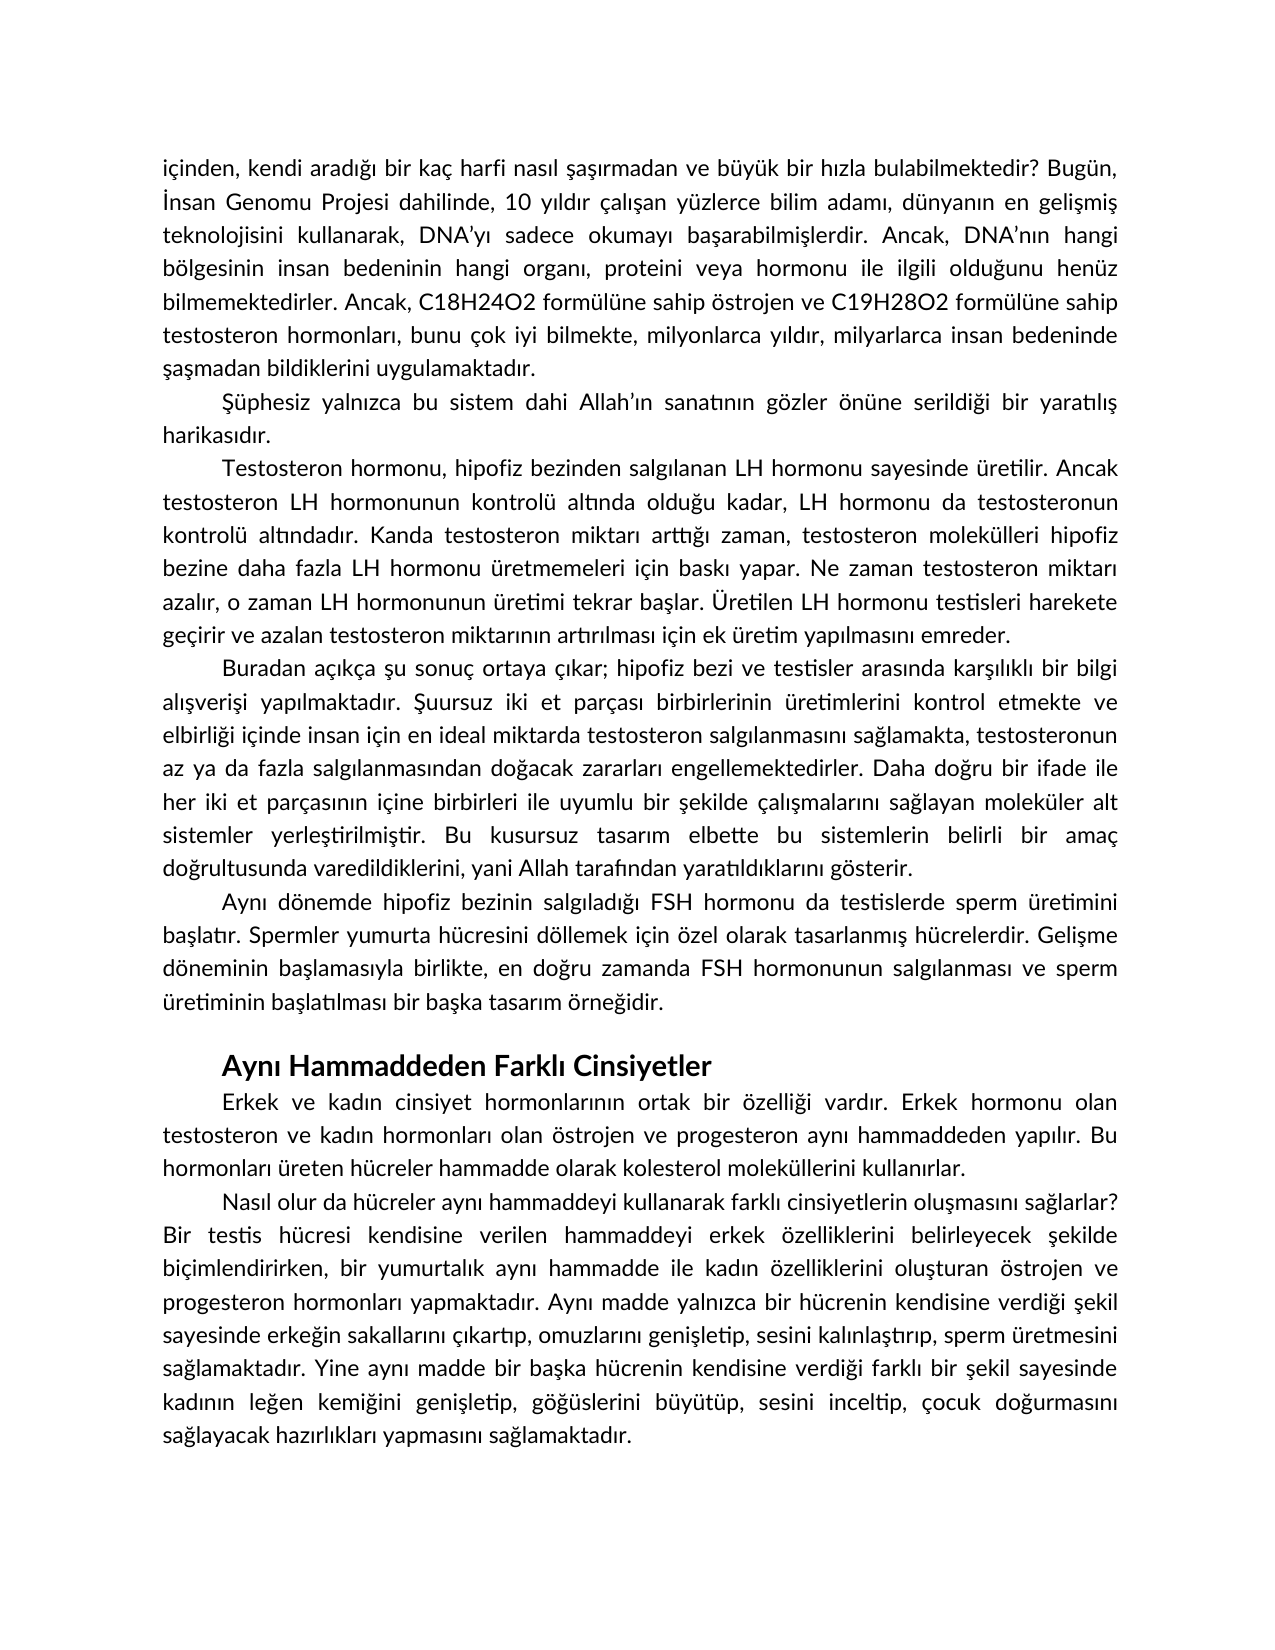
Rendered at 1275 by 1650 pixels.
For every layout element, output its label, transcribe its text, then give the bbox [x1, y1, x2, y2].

text içinden, kendi aradığı bir kaç harfi nasıl şaşırmadan ve büyük bir hızla bulabilmektedir? Bugün, İnsan Genomu Projesi dahilinde, 10 yıldır çalışan yüzlerce bilim adamı, dünyanın en gelişmiş teknolojisini kullanarak, DNA’yı sadece okumayı başarabilmişlerdir. Ancak, DNA’nın hangi bölgesinin insan bedeninin hangi organı, proteini veya hormonu ile ilgili olduğunu henüz bilmemektedirler. Ancak, C18H24O2 formülüne sahip östrojen ve C19H28O2 formülüne sahip testosteron hormonları, bunu çok iyi bilmekte, milyonlarca yıldır, milyarlarca insan bedeninde şaşmadan bildiklerini uygulamaktadır. [162, 150, 1119, 383]
text Şüphesiz yalnızca bu sistem dahi Allah’ın sanatının gözler önüne serildiği bir yaratılış harikasıdır. [162, 383, 1119, 450]
text Nasıl olur da hücreler aynı hammaddeyi kullanarak farklı cinsiyetlerin oluşmasını sağlarlar? Bir testis hücresi kendisine verilen hammaddeyi erkek özelliklerini belirleyecek şekilde biçimlendirirken, bir yumurtalık aynı hammadde ile kadın özelliklerini oluşturan östrojen ve progesteron hormonları yapmaktadır. Aynı madde yalnızca bir hücrenin kendisine verdiği şekil sayesinde erkeğin sakallarını çıkartıp, omuzlarını genişletip, sesini kalınlaştırıp, sperm üretmesini sağlamaktadır. Yine aynı madde bir başka hücrenin kendisine verdiği farklı bir şekil sayesinde kadının leğen kemiğini genişletip, göğüslerini büyütüp, sesini inceltip, çocuk doğurmasını sağlayacak hazırlıkları yapmasını sağlamaktadır. [162, 1183, 1119, 1450]
text Erkek ve kadın cinsiyet hormonlarının ortak bir özelliği vardır. Erkek hormonu olan testosteron ve kadın hormonları olan östrojen ve progesteron aynı hammaddeden yapılır. Bu hormonları üreten hücreler hammadde olarak kolesterol moleküllerini kullanırlar. [162, 1083, 1119, 1183]
text Aynı Hammaddeden Farklı Cinsiyetler [162, 1050, 1119, 1083]
text Testosteron hormonu, hipofiz bezinden salgılanan LH hormonu sayesinde üretilir. Ancak testosteron LH hormonunun kontrolü altında olduğu kadar, LH hormonu da testosteronun kontrolü altındadır. Kanda testosteron miktarı arttığı zaman, testosteron molekülleri hipofiz bezine daha fazla LH hormonu üretmemeleri için baskı yapar. Ne zaman testosteron miktarı azalır, o zaman LH hormonunun üretimi tekrar başlar. Üretilen LH hormonu testisleri harekete geçirir ve azalan testosteron miktarının artırılması için ek üretim yapılmasını emreder. [162, 450, 1119, 650]
text Aynı dönemde hipofiz bezinin salgıladığı FSH hormonu da testislerde sperm üretimini başlatır. Spermler yumurta hücresini döllemek için özel olarak tasarlanmış hücrelerdir. Gelişme döneminin başlamasıyla birlikte, en doğru zamanda FSH hormonunun salgılanması ve sperm üretiminin başlatılması bir başka tasarım örneğidir. [162, 883, 1119, 1017]
text Buradan açıkça şu sonuç ortaya çıkar; hipofiz bezi ve testisler arasında karşılıklı bir bilgi alışverişi yapılmaktadır. Şuursuz iki et parçası birbirlerinin üretimlerini kontrol etmekte ve elbirliği içinde insan için en ideal miktarda testosteron salgılanmasını sağlamakta, testosteronun az ya da fazla salgılanmasından doğacak zararları engellemektedirler. Daha doğru bir ifade ile her iki et parçasının içine birbirleri ile uyumlu bir şekilde çalışmalarını sağlayan moleküler alt sistemler yerleştirilmiştir. Bu kusursuz tasarım elbette bu sistemlerin belirli bir amaç doğrultusunda varedildiklerini, yani Allah tarafından yaratıldıklarını gösterir. [162, 650, 1119, 883]
